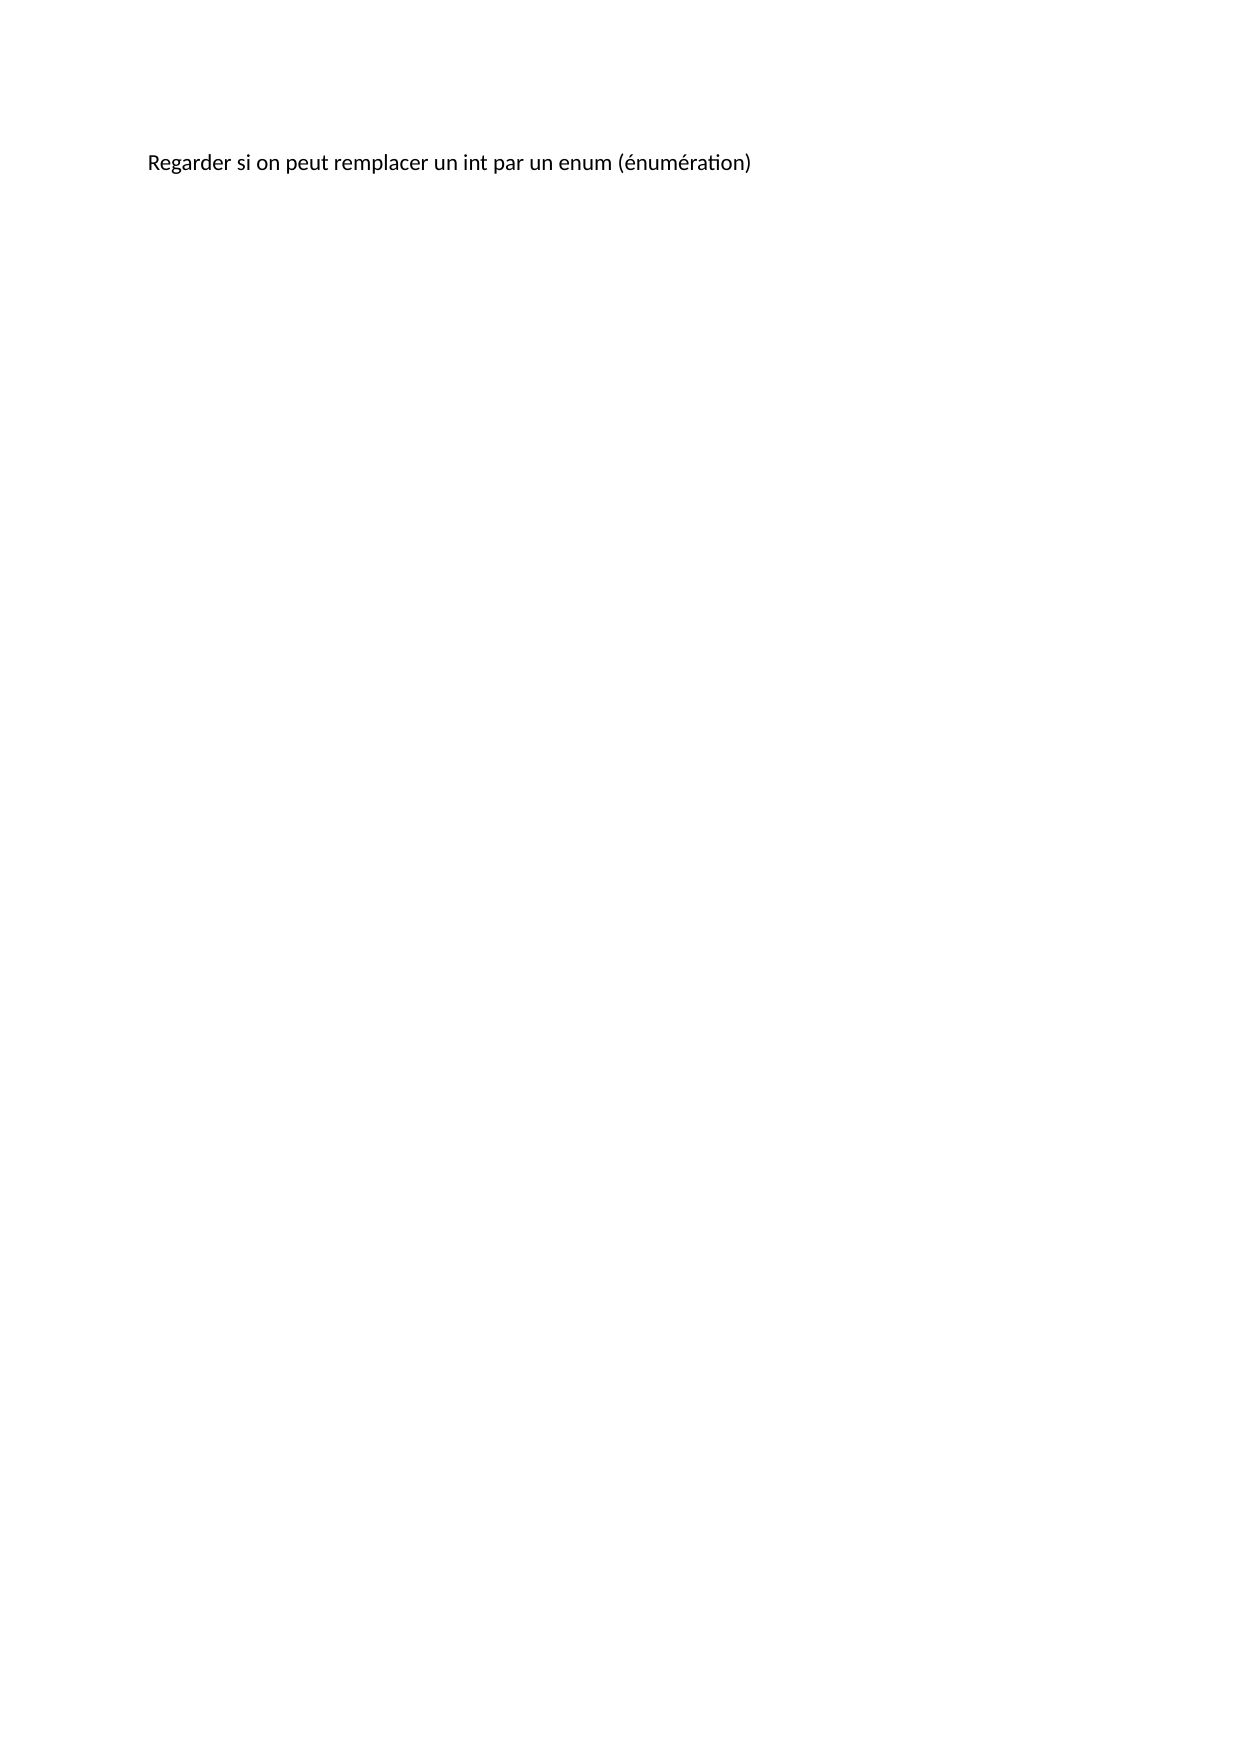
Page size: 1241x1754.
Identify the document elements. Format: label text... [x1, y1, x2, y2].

text Regarder si on peut remplacer un int par un enum (énumération) [148, 148, 1093, 176]
